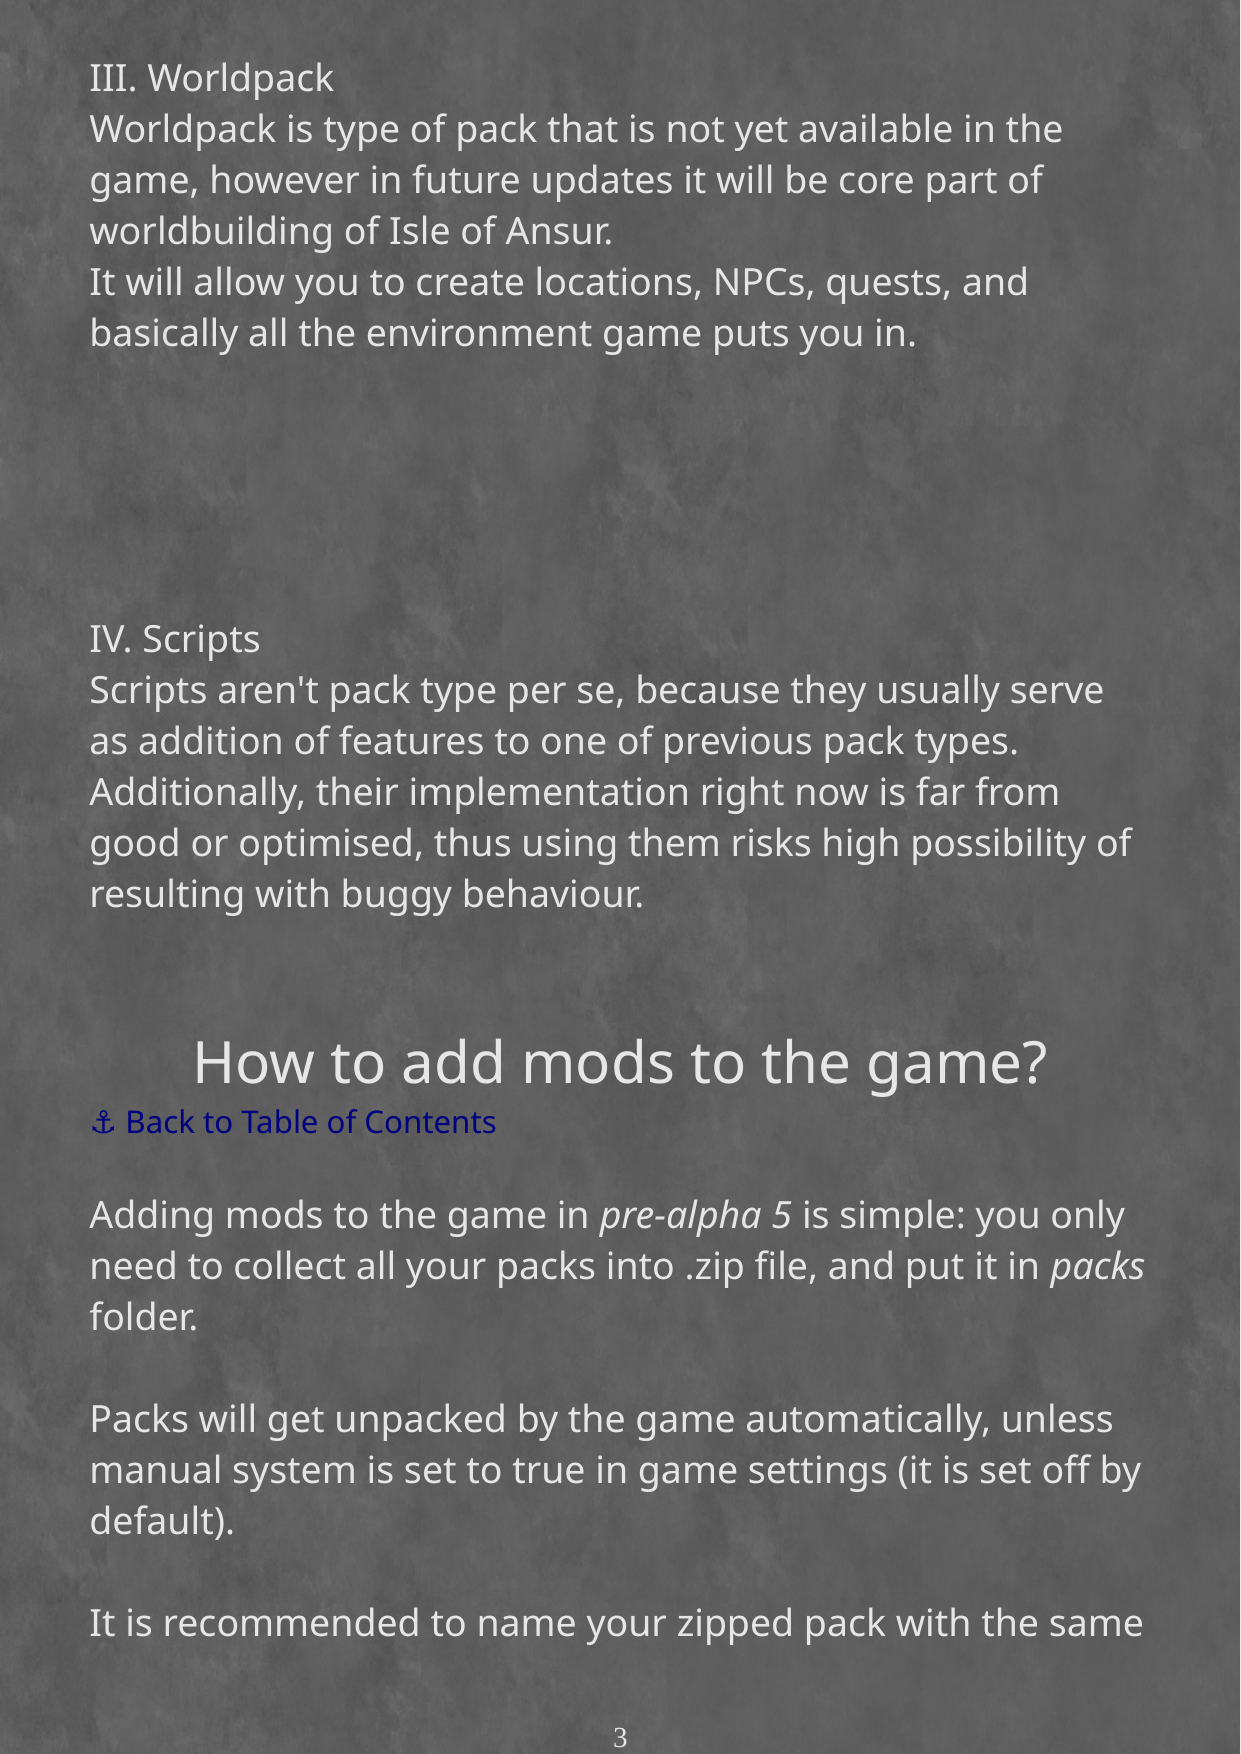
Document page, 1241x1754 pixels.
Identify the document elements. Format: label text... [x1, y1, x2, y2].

text IV. Scripts [89, 612, 1151, 663]
text III. Worldpack [89, 51, 1151, 102]
picture [0, 0, 1241, 1754]
text It will allow you to create locations, NPCs, quests, and basically all the environment game puts you in. [89, 255, 1151, 357]
text Adding mods to the game in pre-alpha 5 is simple: you only need to collect all your packs into .zip file, and put it in packs folder. [89, 1188, 1151, 1341]
text It is recommended to name your zipped pack with the same [89, 1597, 1151, 1648]
text Worldpack is type of pack that is not yet available in the game, however in future updates it will be core part of worldbuilding of Isle of Ansur. [89, 102, 1151, 255]
text Additionally, their implementation right now is far from good or optimised, thus using them risks high possibility of resulting with buggy behaviour. [89, 766, 1151, 919]
text Scripts aren't pack type per se, because they usually serve as addition of features to one of previous pack types. [89, 663, 1151, 766]
text Packs will get unpacked by the game automatically, unless manual system is set to true in game settings (it is set off by default). [89, 1392, 1151, 1546]
text How to add mods to the game? [89, 1021, 1151, 1100]
text ⚓ Back to Table of Contents [89, 1100, 1151, 1143]
